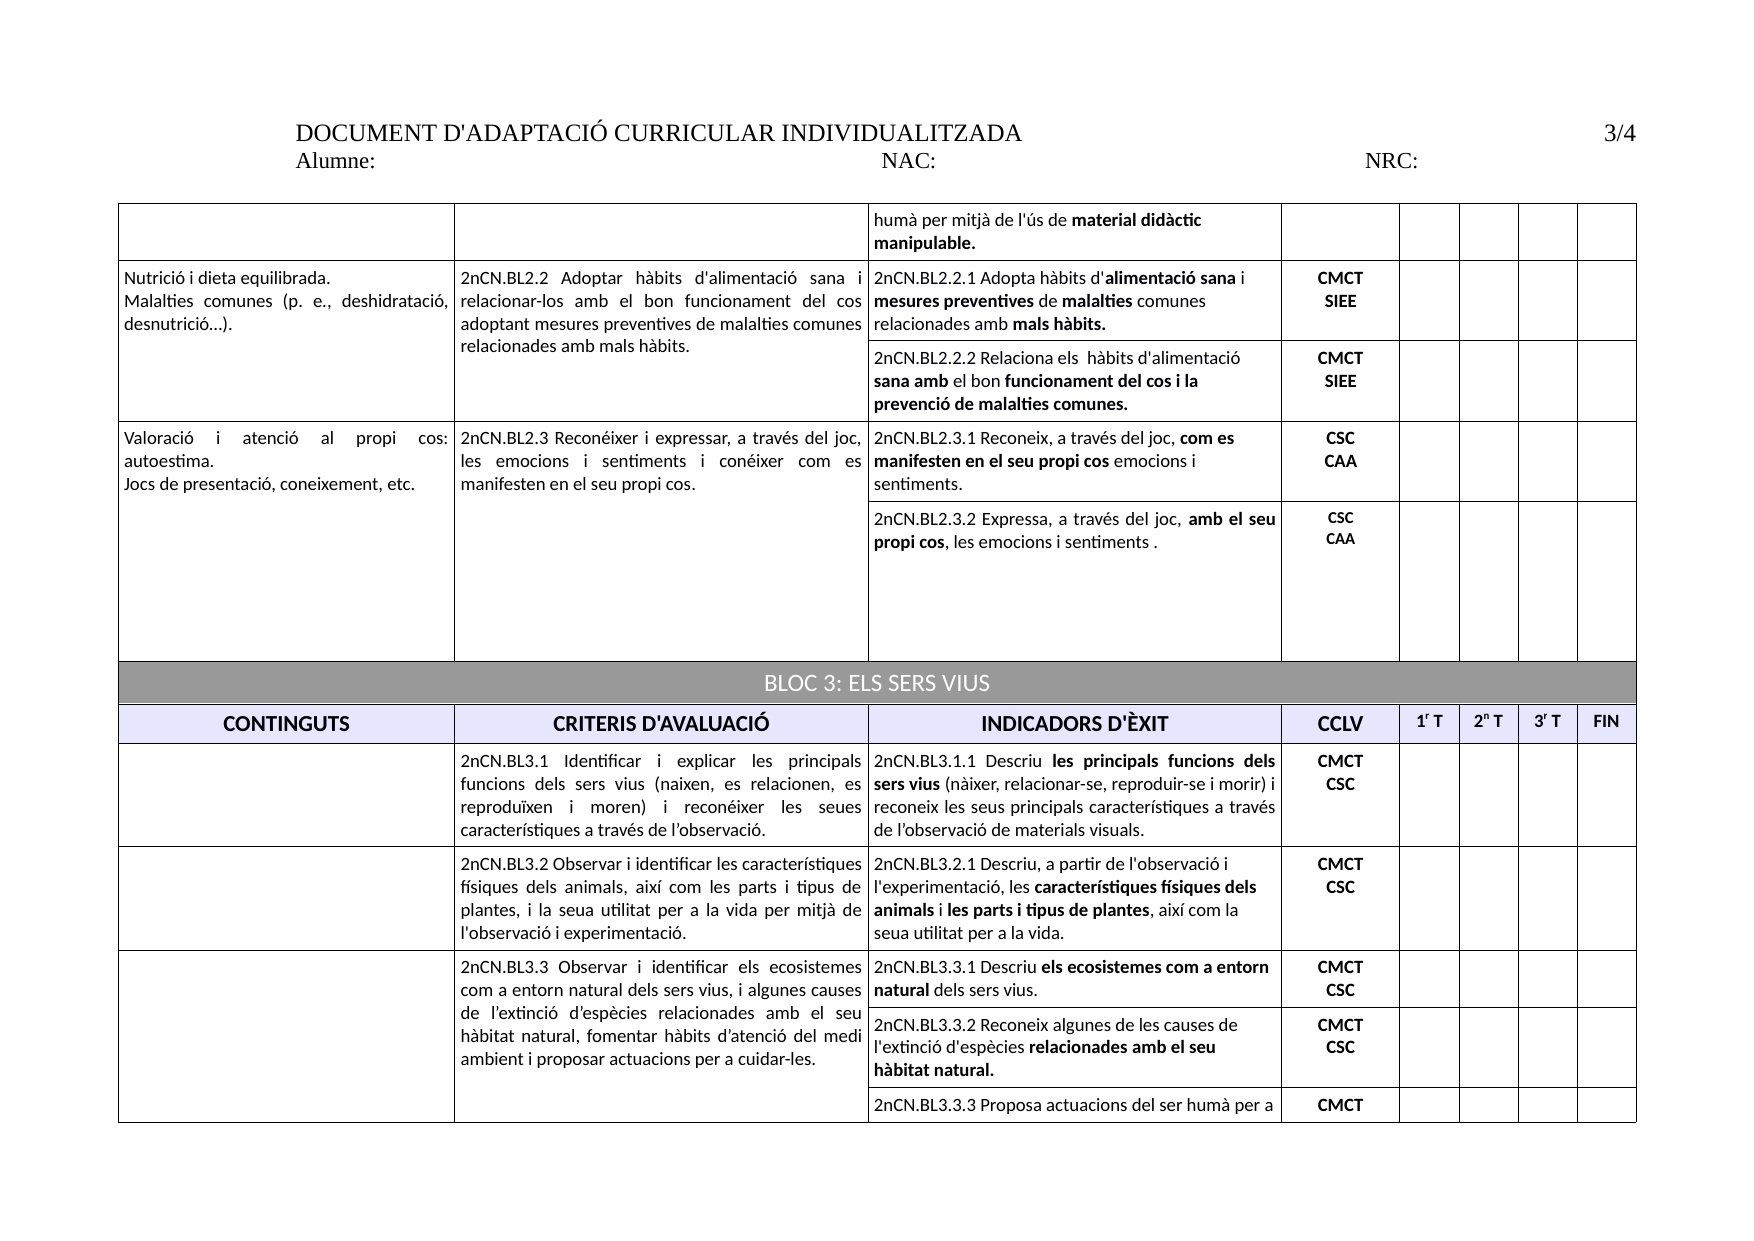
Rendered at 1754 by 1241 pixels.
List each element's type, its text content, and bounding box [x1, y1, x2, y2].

table_cell CSC CAA [1282, 502, 1399, 661]
table_cell [1400, 744, 1459, 846]
table_cell [1519, 422, 1577, 501]
table_cell [119, 847, 454, 949]
table_cell CMCT SIEE [1282, 341, 1399, 421]
table_cell [119, 744, 454, 846]
table_cell CONTINGUTS [119, 705, 454, 743]
table_cell [1519, 341, 1577, 421]
table_cell 2nCN.BL3.2.1 Descriu, a partir de l'observació i l'experimentació, les característiques físiques dels animals i les parts i tipus de plantes, així com la seua utilitat per a la vida. [869, 847, 1281, 949]
table_cell 2nCN.BL3.3 Observar i identificar els ecosistemes com a entorn natural dels sers vius, i algunes causes de l’extinció d’espècies relacionades amb el seu hàbitat natural, fomentar hàbits d’atenció del medi ambient i proposar actuacions per a cuidar-les. [455, 951, 868, 1122]
table_cell [1460, 341, 1518, 421]
table_cell [119, 951, 454, 1122]
table_cell 2nCN.BL2.3.1 Reconeix, a través del joc, com es manifesten en el seu propi cos emocions i sentiments. [869, 422, 1281, 501]
table_cell CMCT SIEE [1282, 261, 1399, 340]
table_cell FIN [1578, 705, 1636, 743]
table_cell CCLV [1282, 705, 1399, 743]
table_cell [1519, 744, 1577, 846]
table_cell [1578, 847, 1636, 949]
table_cell [1460, 847, 1518, 949]
table_cell [1400, 341, 1459, 421]
table_cell 2n T [1460, 705, 1518, 743]
table_cell [1578, 341, 1636, 421]
table_cell 2nCN.BL2.2.2 Relaciona els hàbits d'alimentació sana amb el bon funcionament del cos i la prevenció de malalties comunes. [869, 341, 1281, 421]
table_cell 1r T [1400, 705, 1459, 743]
table_cell [1400, 422, 1459, 501]
table_cell [1578, 1008, 1636, 1087]
table_cell CMCT CSC [1282, 744, 1399, 846]
table_cell [1460, 951, 1518, 1007]
table_cell [1519, 951, 1577, 1007]
table_cell [1519, 502, 1577, 661]
table_cell [1578, 422, 1636, 501]
table_cell BLOC 3: ELS SERS VIUS [119, 662, 1636, 703]
table_cell [1519, 204, 1577, 260]
table_cell [1460, 502, 1518, 661]
table_cell CSC CAA [1282, 422, 1399, 501]
table_cell [1400, 1008, 1459, 1087]
table_cell 2nCN.BL3.3.3 Proposa actuacions del ser humà per a [869, 1088, 1281, 1122]
table_cell 2nCN.BL2.3.2 Expressa, a través del joc, amb el seu propi cos, les emocions i sentiments . [869, 502, 1281, 661]
table_cell [1460, 261, 1518, 340]
table_cell [1400, 847, 1459, 949]
table_cell humà per mitjà de l'ús de material didàctic manipulable. [869, 204, 1281, 260]
table_cell 3r T [1519, 705, 1577, 743]
table_cell 2nCN.BL3.3.2 Reconeix algunes de les causes de l'extinció d'espècies relacionades amb el seu hàbitat natural. [869, 1008, 1281, 1087]
table_cell CMCT CSC [1282, 951, 1399, 1007]
table_cell INDICADORS D'ÈXIT [869, 705, 1281, 743]
table_cell [1578, 261, 1636, 340]
table_cell [1282, 204, 1399, 260]
table_cell [1519, 847, 1577, 949]
table_cell [1578, 951, 1636, 1007]
table_cell 2nCN.BL3.1 Identificar i explicar les principals funcions dels sers vius (naixen, es relacionen, es reproduïxen i moren) i reconéixer les seues característiques a través de l’observació. [455, 744, 868, 846]
table_cell CMCT [1282, 1088, 1399, 1122]
table_cell [1460, 744, 1518, 846]
table_cell Valoració i atenció al propi cos: autoestima. Jocs de presentació, coneixement, etc. [119, 422, 454, 661]
table_cell 2nCN.BL2.3 Reconéixer i expressar, a través del joc, les emocions i sentiments i conéixer com es manifesten en el seu propi cos. [455, 422, 868, 661]
table_cell [1400, 204, 1459, 260]
table_cell [1578, 502, 1636, 661]
table_cell [1400, 1088, 1459, 1122]
table_cell [1519, 261, 1577, 340]
table_cell 2nCN.BL3.1.1 Descriu les principals funcions dels sers vius (nàixer, relacionar-se, reproduir-se i morir) i reconeix les seus principals característiques a través de l’observació de materials visuals. [869, 744, 1281, 846]
table_cell [455, 204, 868, 260]
table_cell 2nCN.BL3.3.1 Descriu els ecosistemes com a entorn natural dels sers vius. [869, 951, 1281, 1007]
table_cell [1578, 1088, 1636, 1122]
table_cell [1519, 1088, 1577, 1122]
table_cell [1400, 502, 1459, 661]
table_cell [1400, 261, 1459, 340]
table_cell [1400, 951, 1459, 1007]
table_cell [1460, 204, 1518, 260]
table_cell [1460, 1088, 1518, 1122]
table_cell Nutrició i dieta equilibrada. Malalties comunes (p. e., deshidratació, desnutrició…). [119, 261, 454, 421]
table_cell CMCT CSC [1282, 1008, 1399, 1087]
table_cell [119, 204, 454, 260]
table_cell 2nCN.BL2.2.1 Adopta hàbits d'alimentació sana i mesures preventives de malalties comunes relacionades amb mals hàbits. [869, 261, 1281, 340]
table_cell [1578, 204, 1636, 260]
table_cell 2nCN.BL2.2 Adoptar hàbits d'alimentació sana i relacionar-los amb el bon funcionament del cos adoptant mesures preventives de malalties comunes relacionades amb mals hàbits. [455, 261, 868, 421]
table_cell [1519, 1008, 1577, 1087]
table_cell [1460, 1008, 1518, 1087]
table_cell CRITERIS D'AVALUACIÓ [455, 705, 868, 743]
table_cell [1460, 422, 1518, 501]
table_cell [1578, 744, 1636, 846]
table_cell CMCT CSC [1282, 847, 1399, 949]
table_cell 2nCN.BL3.2 Observar i identificar les característiques físiques dels animals, així com les parts i tipus de plantes, i la seua utilitat per a la vida per mitjà de l'observació i experimentació. [455, 847, 868, 949]
